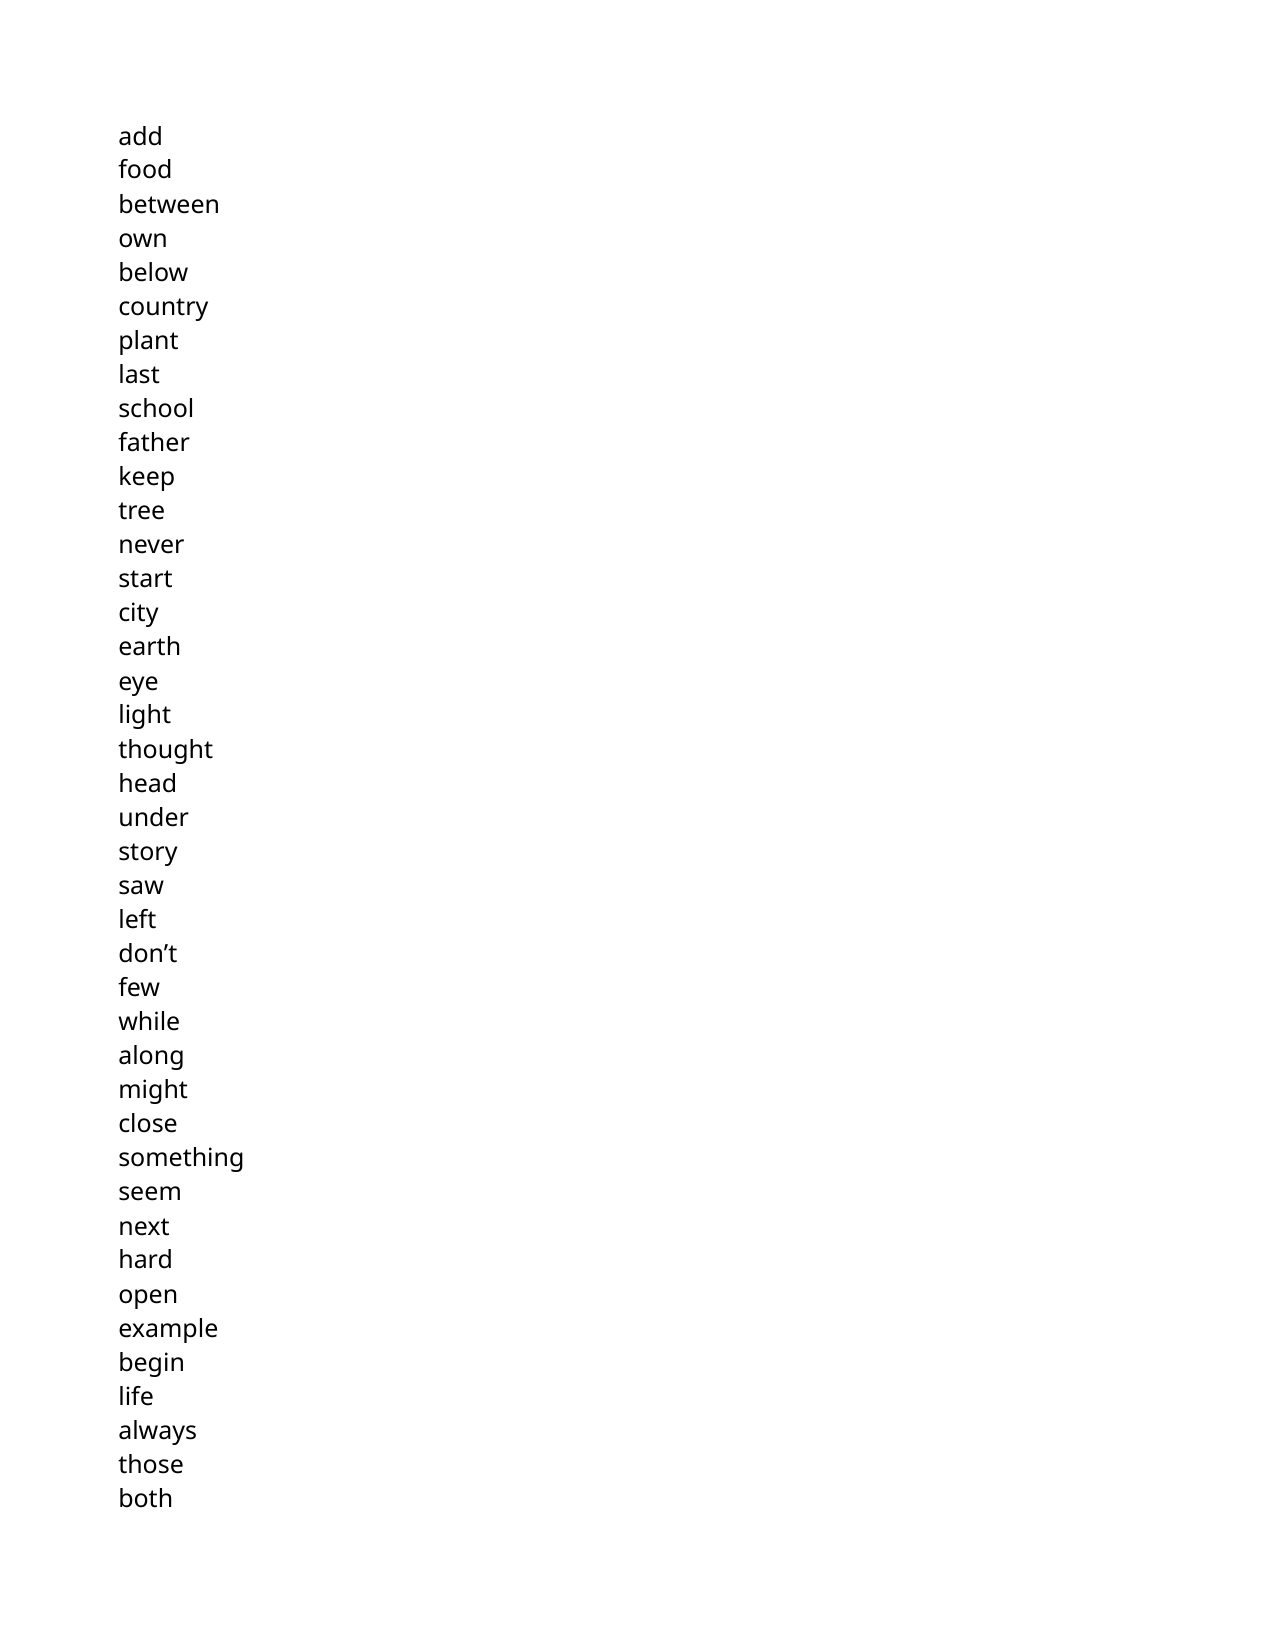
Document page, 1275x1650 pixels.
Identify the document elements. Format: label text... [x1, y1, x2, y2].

text saw [118, 867, 1157, 902]
text along [118, 1038, 1157, 1072]
text add [118, 118, 1157, 152]
text last [118, 357, 1157, 391]
text school [118, 391, 1157, 425]
text eye [118, 663, 1157, 697]
text life [118, 1378, 1157, 1412]
text light [118, 697, 1157, 731]
text food [118, 152, 1157, 186]
text story [118, 833, 1157, 867]
text example [118, 1310, 1157, 1344]
text both [118, 1481, 1157, 1515]
text never [118, 527, 1157, 561]
text always [118, 1412, 1157, 1447]
text thought [118, 731, 1157, 765]
text next [118, 1208, 1157, 1242]
text own [118, 220, 1157, 254]
text earth [118, 629, 1157, 663]
text those [118, 1447, 1157, 1481]
text hard [118, 1242, 1157, 1276]
text start [118, 561, 1157, 595]
text left [118, 902, 1157, 936]
text something [118, 1140, 1157, 1174]
text few [118, 970, 1157, 1004]
text seem [118, 1174, 1157, 1208]
text open [118, 1276, 1157, 1310]
text keep [118, 459, 1157, 493]
text tree [118, 493, 1157, 527]
text head [118, 765, 1157, 799]
text might [118, 1072, 1157, 1106]
text below [118, 254, 1157, 288]
text while [118, 1004, 1157, 1038]
text city [118, 595, 1157, 629]
text father [118, 425, 1157, 459]
text close [118, 1106, 1157, 1140]
text plant [118, 322, 1157, 357]
text between [118, 186, 1157, 220]
text don’t [118, 936, 1157, 970]
text begin [118, 1344, 1157, 1378]
text country [118, 288, 1157, 322]
text under [118, 799, 1157, 833]
